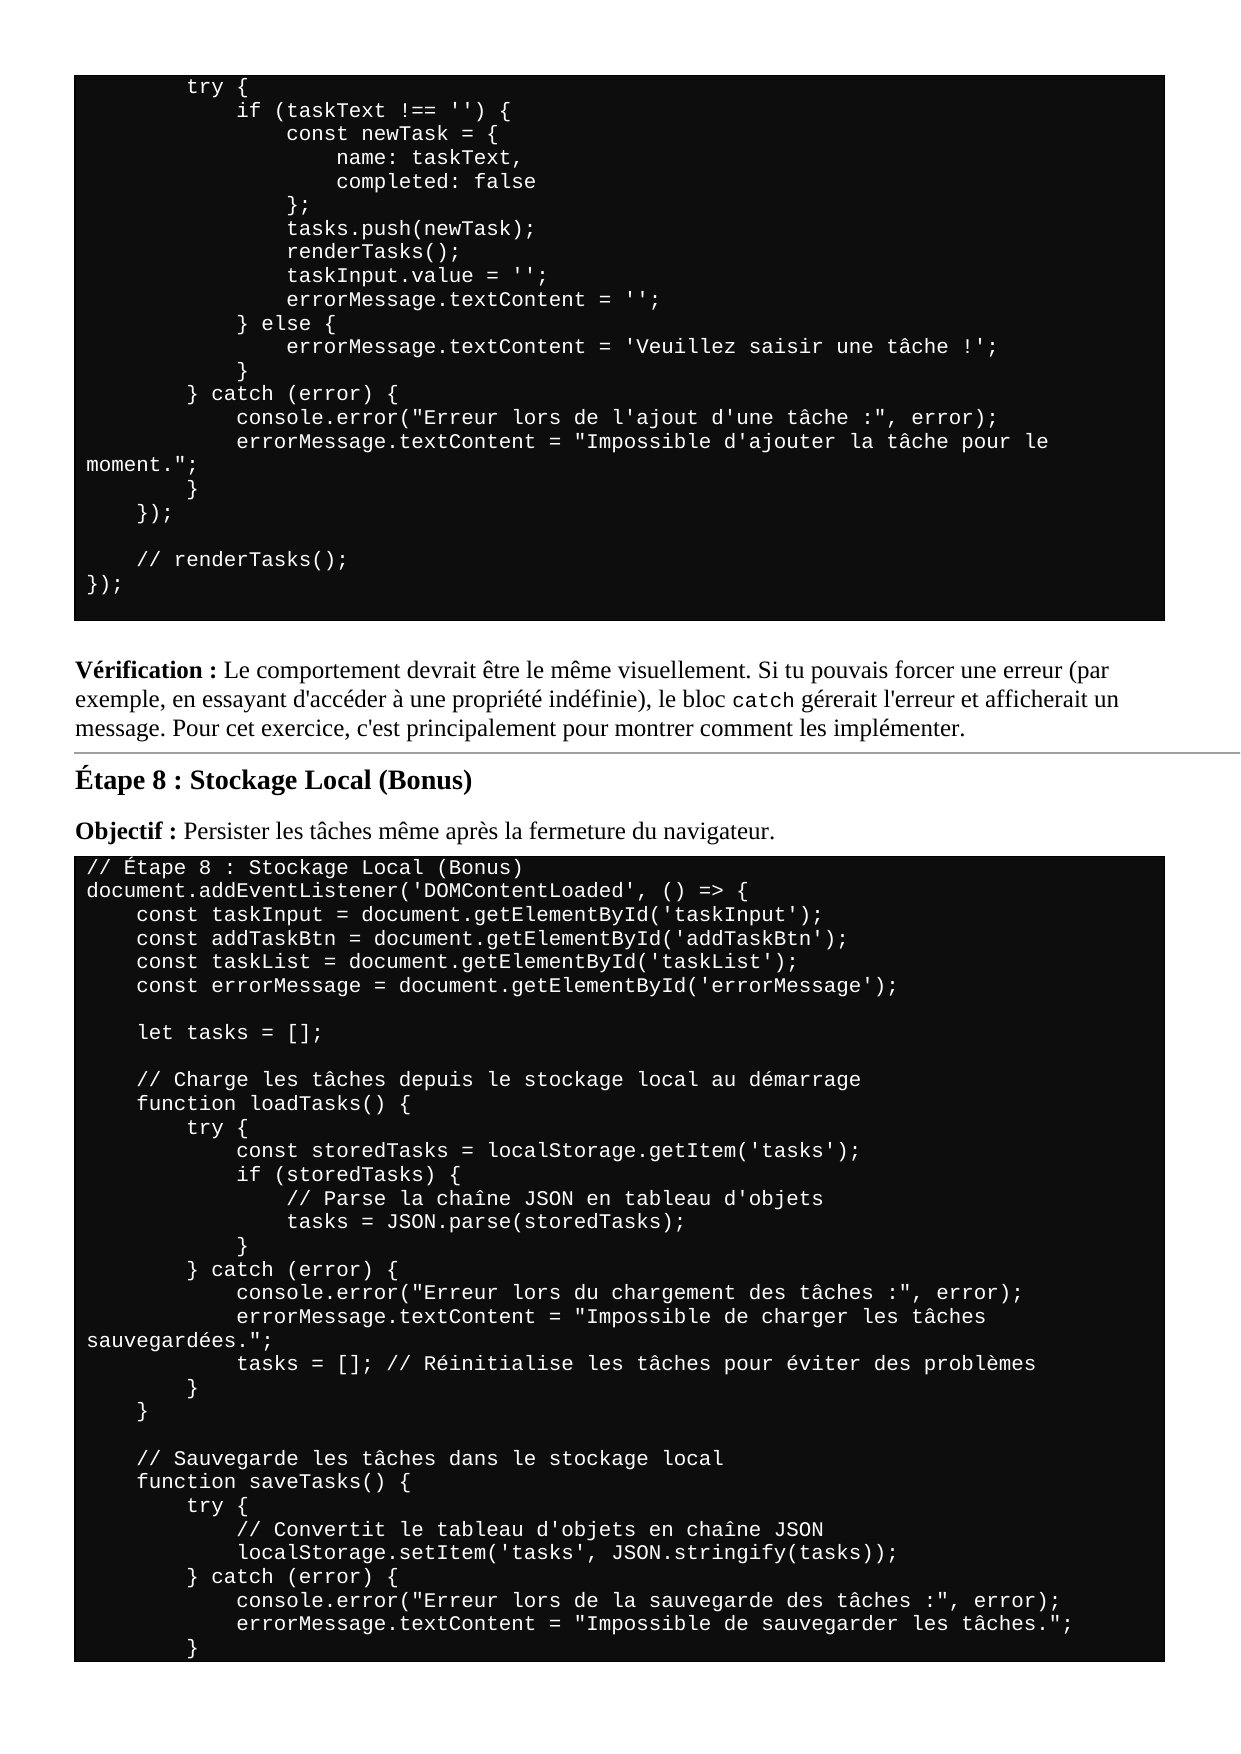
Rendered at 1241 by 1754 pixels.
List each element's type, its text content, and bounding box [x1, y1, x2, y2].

subtitle Étape 8 : Stockage Local (Bonus) [75, 763, 1165, 796]
table_header try { if (taskText !== '') { const newTask = { name: taskText, completed: false }; tasks.push(newTask); renderTasks(); taskInput.value = ''; errorMessage.textContent = ''; } else { errorMessage.textContent = 'Veuillez saisir une tâche !'; } } catch (error) { console.error("Erreur lors de l'ajout d'une tâche :", error); errorMessage.textContent = "Impossible d'ajouter la tâche pour le moment."; } }); // renderTasks(); }); [76, 76, 1164, 620]
text Objectif : Persister les tâches même après la fermeture du navigateur. [75, 816, 1165, 845]
text Vérification : Le comportement devrait être le même visuellement. Si tu pouvais forcer une erreur (par exemple, en essayant d'accéder à une propriété indéfinie), le bloc catch gérerait l'erreur et afficherait un message. Pour cet exercice, c'est principalement pour montrer comment les implémenter. [75, 655, 1165, 742]
table_header // Étape 8 : Stockage Local (Bonus) document.addEventListener('DOMContentLoaded', () => { const taskInput = document.getElementById('taskInput'); const addTaskBtn = document.getElementById('addTaskBtn'); const taskList = document.getElementById('taskList'); const errorMessage = document.getElementById('errorMessage'); let tasks = []; // Charge les tâches depuis le stockage local au démarrage function loadTasks() { try { const storedTasks = localStorage.getItem('tasks'); if (storedTasks) { // Parse la chaîne JSON en tableau d'objets tasks = JSON.parse(storedTasks); } } catch (error) { console.error("Erreur lors du chargement des tâches :", error); errorMessage.textContent = "Impossible de charger les tâches sauvegardées."; tasks = []; // Réinitialise les tâches pour éviter des problèmes } } // Sauvegarde les tâches dans le stockage local function saveTasks() { try { // Convertit le tableau d'objets en chaîne JSON localStorage.setItem('tasks', JSON.stringify(tasks)); } catch (error) { console.error("Erreur lors de la sauvegarde des tâches :", error); errorMessage.textContent = "Impossible de sauvegarder les tâches."; } [76, 857, 1164, 1661]
